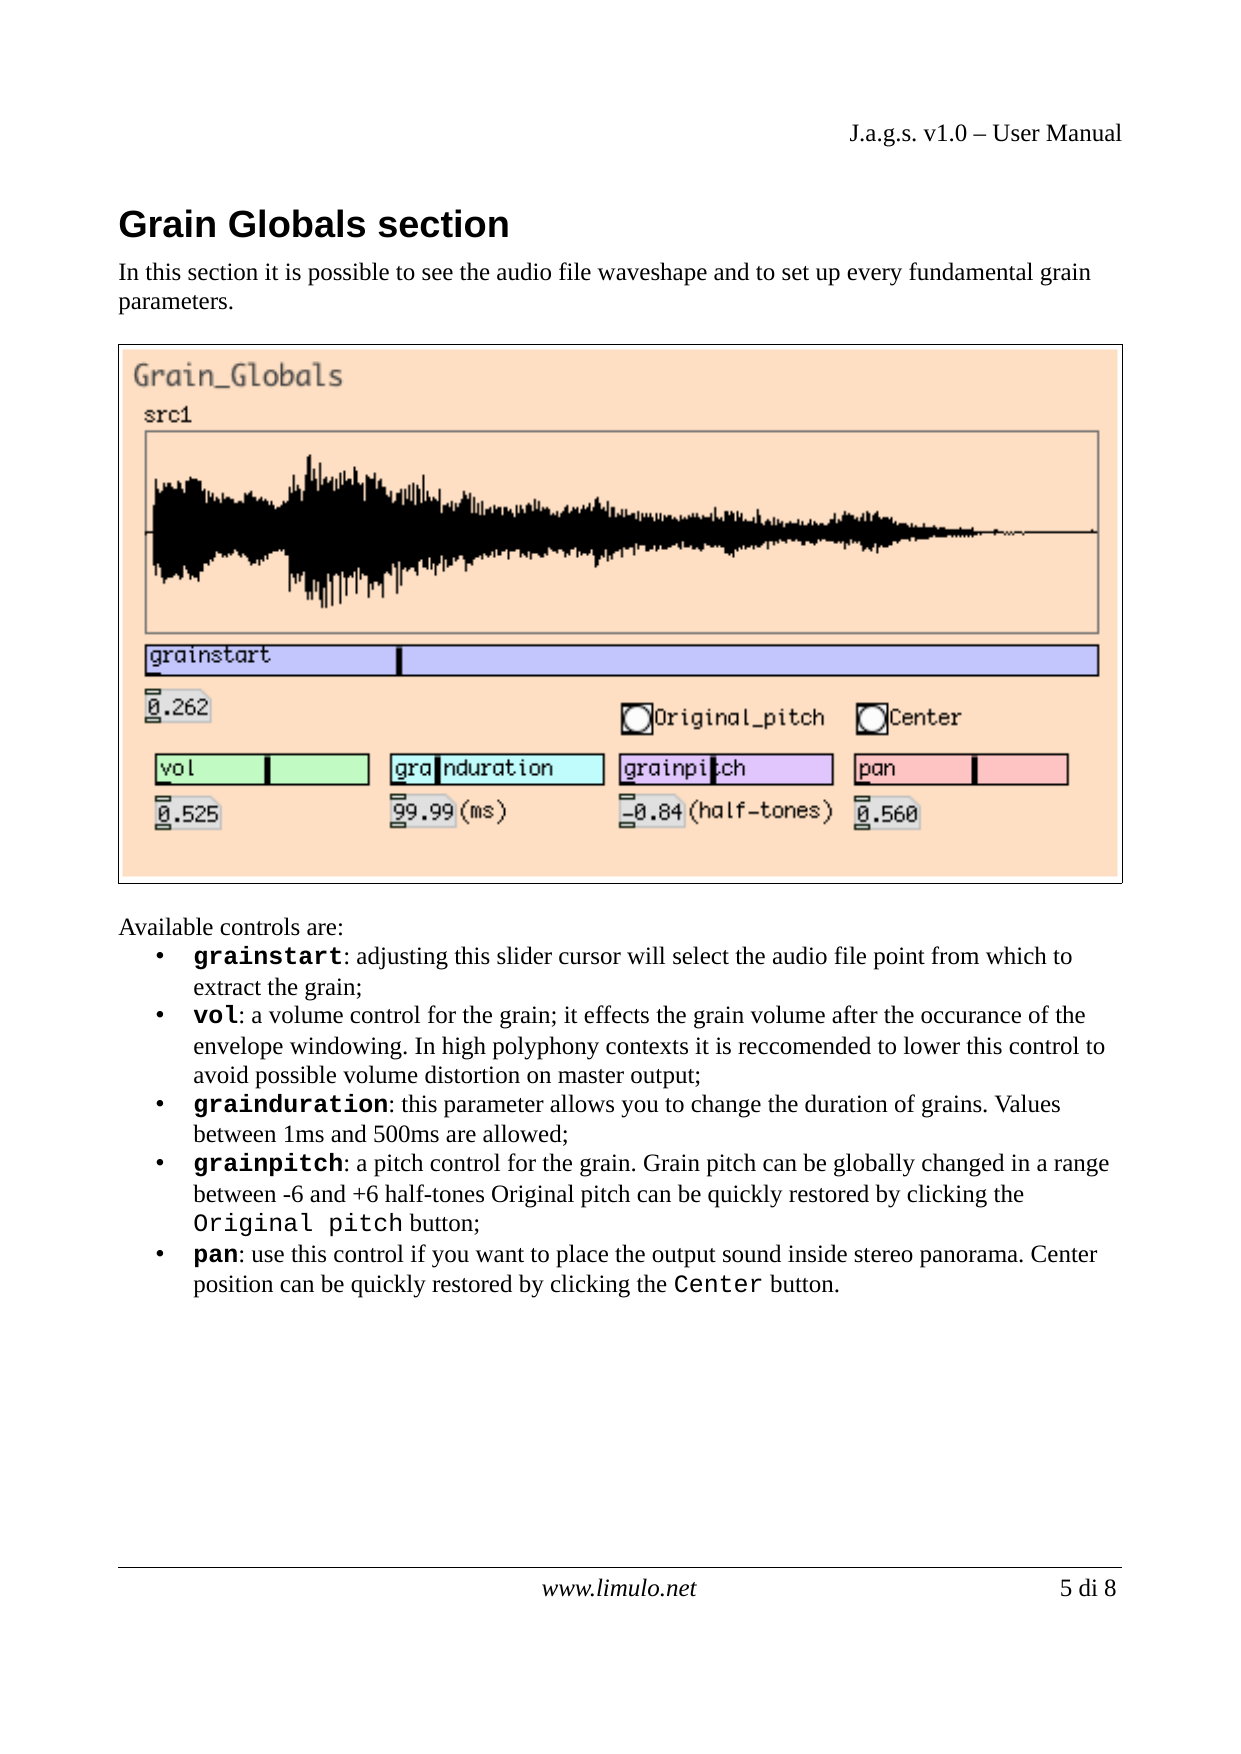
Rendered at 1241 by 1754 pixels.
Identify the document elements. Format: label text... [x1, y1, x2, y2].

text In this section it is possible to see the audio file waveshape and to set up every fundamental grain parameters. [118, 257, 1122, 315]
list grainstart: adjusting this slider cursor will select the audio file point from which to extract the grain; [156, 941, 1122, 1000]
list pan: use this control if you want to place the output sound inside stereo panorama. Center position can be quickly restored by clicking the Center button. [156, 1239, 1122, 1300]
picture [121, 346, 1119, 881]
text Available controls are: [118, 912, 1122, 941]
subtitle Grain Globals section [118, 201, 1122, 245]
list vol: a volume control for the grain; it effects the grain volume after the occurance of the envelope windowing. In high polyphony contexts it is reccomended to lower this control to avoid possible volume distortion on master output; [156, 1000, 1122, 1089]
list grainpitch: a pitch control for the grain. Grain pitch can be globally changed in a range between -6 and +6 half-tones Original pitch can be quickly restored by clicking the Original pitch button; [156, 1148, 1122, 1239]
list grainduration: this parameter allows you to change the duration of grains. Values between 1ms and 500ms are allowed; [156, 1089, 1122, 1148]
